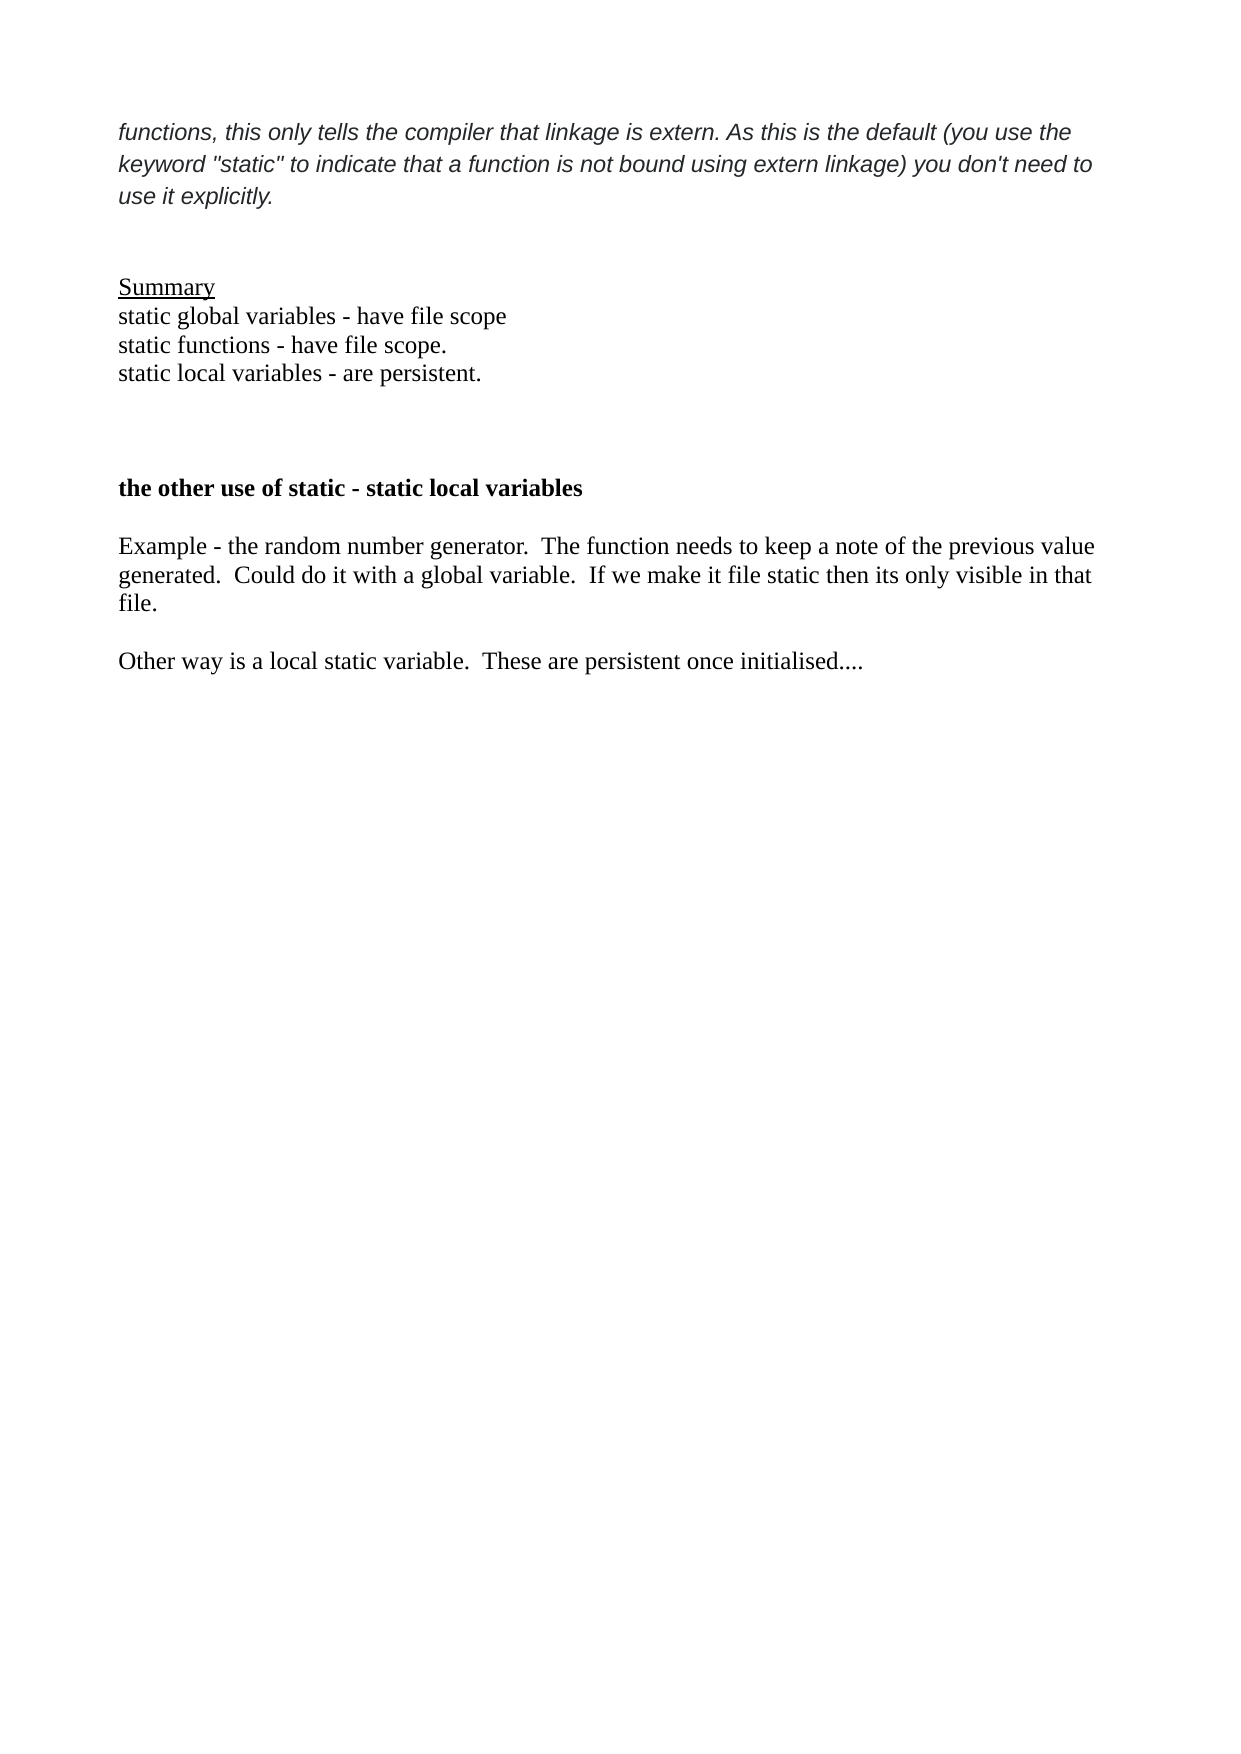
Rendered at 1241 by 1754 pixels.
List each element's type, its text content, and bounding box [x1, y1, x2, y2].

text static functions - have file scope. [118, 330, 1122, 358]
text functions, this only tells the compiler that linkage is extern. As this is the default (you use the keyword "static" to indicate that a function is not bound using extern linkage) you don't need to use it explicitly. [118, 118, 1122, 209]
text static local variables - are persistent. [118, 358, 1122, 387]
text Summary [118, 272, 1122, 301]
text Example - the random number generator. The function needs to keep a note of the previous value generated. Could do it with a global variable. If we make it file static then its only visible in that file. [118, 531, 1122, 617]
text the other use of static - static local variables [118, 473, 1122, 502]
text static global variables - have file scope [118, 301, 1122, 330]
text Other way is a local static variable. These are persistent once initialised.... [118, 646, 1122, 675]
